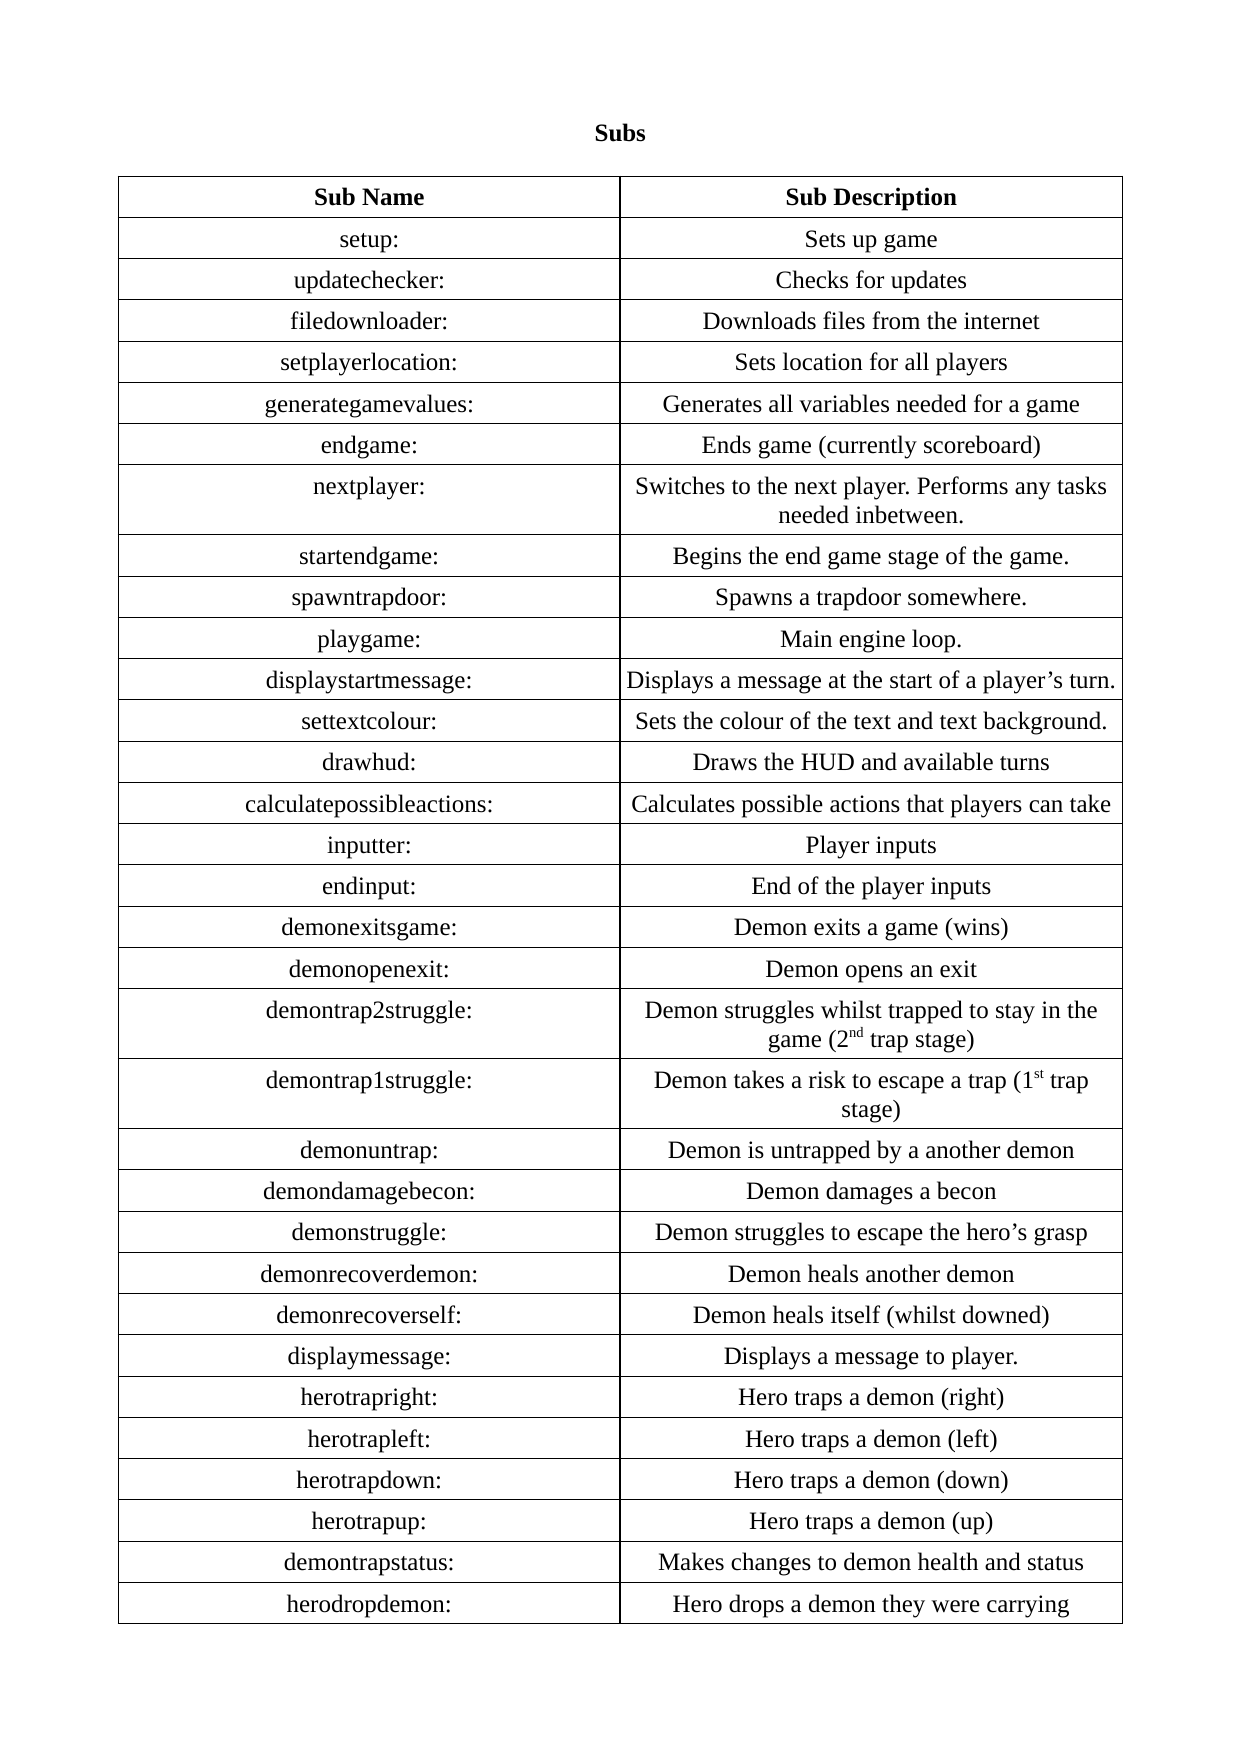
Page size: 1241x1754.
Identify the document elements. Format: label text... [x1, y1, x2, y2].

table_cell Hero traps a demon (down) [621, 1459, 1122, 1499]
table_cell Displays a message to player. [621, 1335, 1122, 1376]
table_cell generategamevalues: [119, 383, 619, 423]
table_cell herodropdemon: [119, 1583, 619, 1623]
table_cell Switches to the next player. Performs any tasks needed inbetween. [621, 465, 1122, 534]
table_cell Sets up game [621, 218, 1122, 258]
table_cell Player inputs [621, 824, 1122, 864]
table_cell demontrapstatus: [119, 1542, 619, 1582]
table_cell setplayerlocation: [119, 342, 619, 382]
table_cell herotrapright: [119, 1377, 619, 1417]
table_cell updatechecker: [119, 259, 619, 299]
table_cell herotrapdown: [119, 1459, 619, 1499]
table_header Sub Description [621, 177, 1122, 217]
table_cell Demon takes a risk to escape a trap (1st trap stage) [621, 1059, 1122, 1128]
table_cell playgame: [119, 618, 619, 658]
table_cell calculatepossibleactions: [119, 783, 619, 823]
table_cell demonrecoverdemon: [119, 1253, 619, 1293]
table_cell filedownloader: [119, 300, 619, 341]
table_cell demonexitsgame: [119, 907, 619, 947]
table_cell Hero traps a demon (left) [621, 1418, 1122, 1458]
table_header Sub Name [119, 177, 619, 217]
text Subs [118, 118, 1122, 147]
table_cell demontrap1struggle: [119, 1059, 619, 1128]
table_cell displaymessage: [119, 1335, 619, 1376]
table_cell Demon damages a becon [621, 1170, 1122, 1211]
table_cell endgame: [119, 424, 619, 464]
table_cell Draws the HUD and available turns [621, 742, 1122, 782]
table_cell herotrapleft: [119, 1418, 619, 1458]
table_cell Demon exits a game (wins) [621, 907, 1122, 947]
table_cell Generates all variables needed for a game [621, 383, 1122, 423]
table_cell herotrapup: [119, 1500, 619, 1541]
table_cell Demon struggles to escape the hero’s grasp [621, 1212, 1122, 1252]
table_cell nextplayer: [119, 465, 619, 534]
table_cell settextcolour: [119, 700, 619, 741]
table_cell Calculates possible actions that players can take [621, 783, 1122, 823]
table_cell Main engine loop. [621, 618, 1122, 658]
table_cell Demon struggles whilst trapped to stay in the game (2nd trap stage) [621, 989, 1122, 1058]
table_cell Checks for updates [621, 259, 1122, 299]
table_cell Hero drops a demon they were carrying [621, 1583, 1122, 1623]
table_cell Hero traps a demon (up) [621, 1500, 1122, 1541]
table_cell setup: [119, 218, 619, 258]
table_cell spawntrapdoor: [119, 577, 619, 617]
table_cell Makes changes to demon health and status [621, 1542, 1122, 1582]
table_cell Hero traps a demon (right) [621, 1377, 1122, 1417]
table_cell demonstruggle: [119, 1212, 619, 1252]
table_cell Sets location for all players [621, 342, 1122, 382]
table_cell demonopenexit: [119, 948, 619, 988]
table_cell Demon is untrapped by a another demon [621, 1129, 1122, 1169]
table_cell Spawns a trapdoor somewhere. [621, 577, 1122, 617]
table_cell End of the player inputs [621, 865, 1122, 906]
table_cell Demon heals itself (whilst downed) [621, 1294, 1122, 1334]
table_cell demondamagebecon: [119, 1170, 619, 1211]
table_cell Displays a message at the start of a player’s turn. [621, 659, 1122, 699]
table_cell demonuntrap: [119, 1129, 619, 1169]
table_cell Sets the colour of the text and text background. [621, 700, 1122, 741]
table_cell inputter: [119, 824, 619, 864]
table_cell demonrecoverself: [119, 1294, 619, 1334]
table_cell Ends game (currently scoreboard) [621, 424, 1122, 464]
table_cell drawhud: [119, 742, 619, 782]
table_cell Demon opens an exit [621, 948, 1122, 988]
table_cell Begins the end game stage of the game. [621, 535, 1122, 576]
table_cell startendgame: [119, 535, 619, 576]
table_cell Demon heals another demon [621, 1253, 1122, 1293]
table_cell Downloads files from the internet [621, 300, 1122, 341]
table_cell displaystartmessage: [119, 659, 619, 699]
table_cell endinput: [119, 865, 619, 906]
table_cell demontrap2struggle: [119, 989, 619, 1058]
